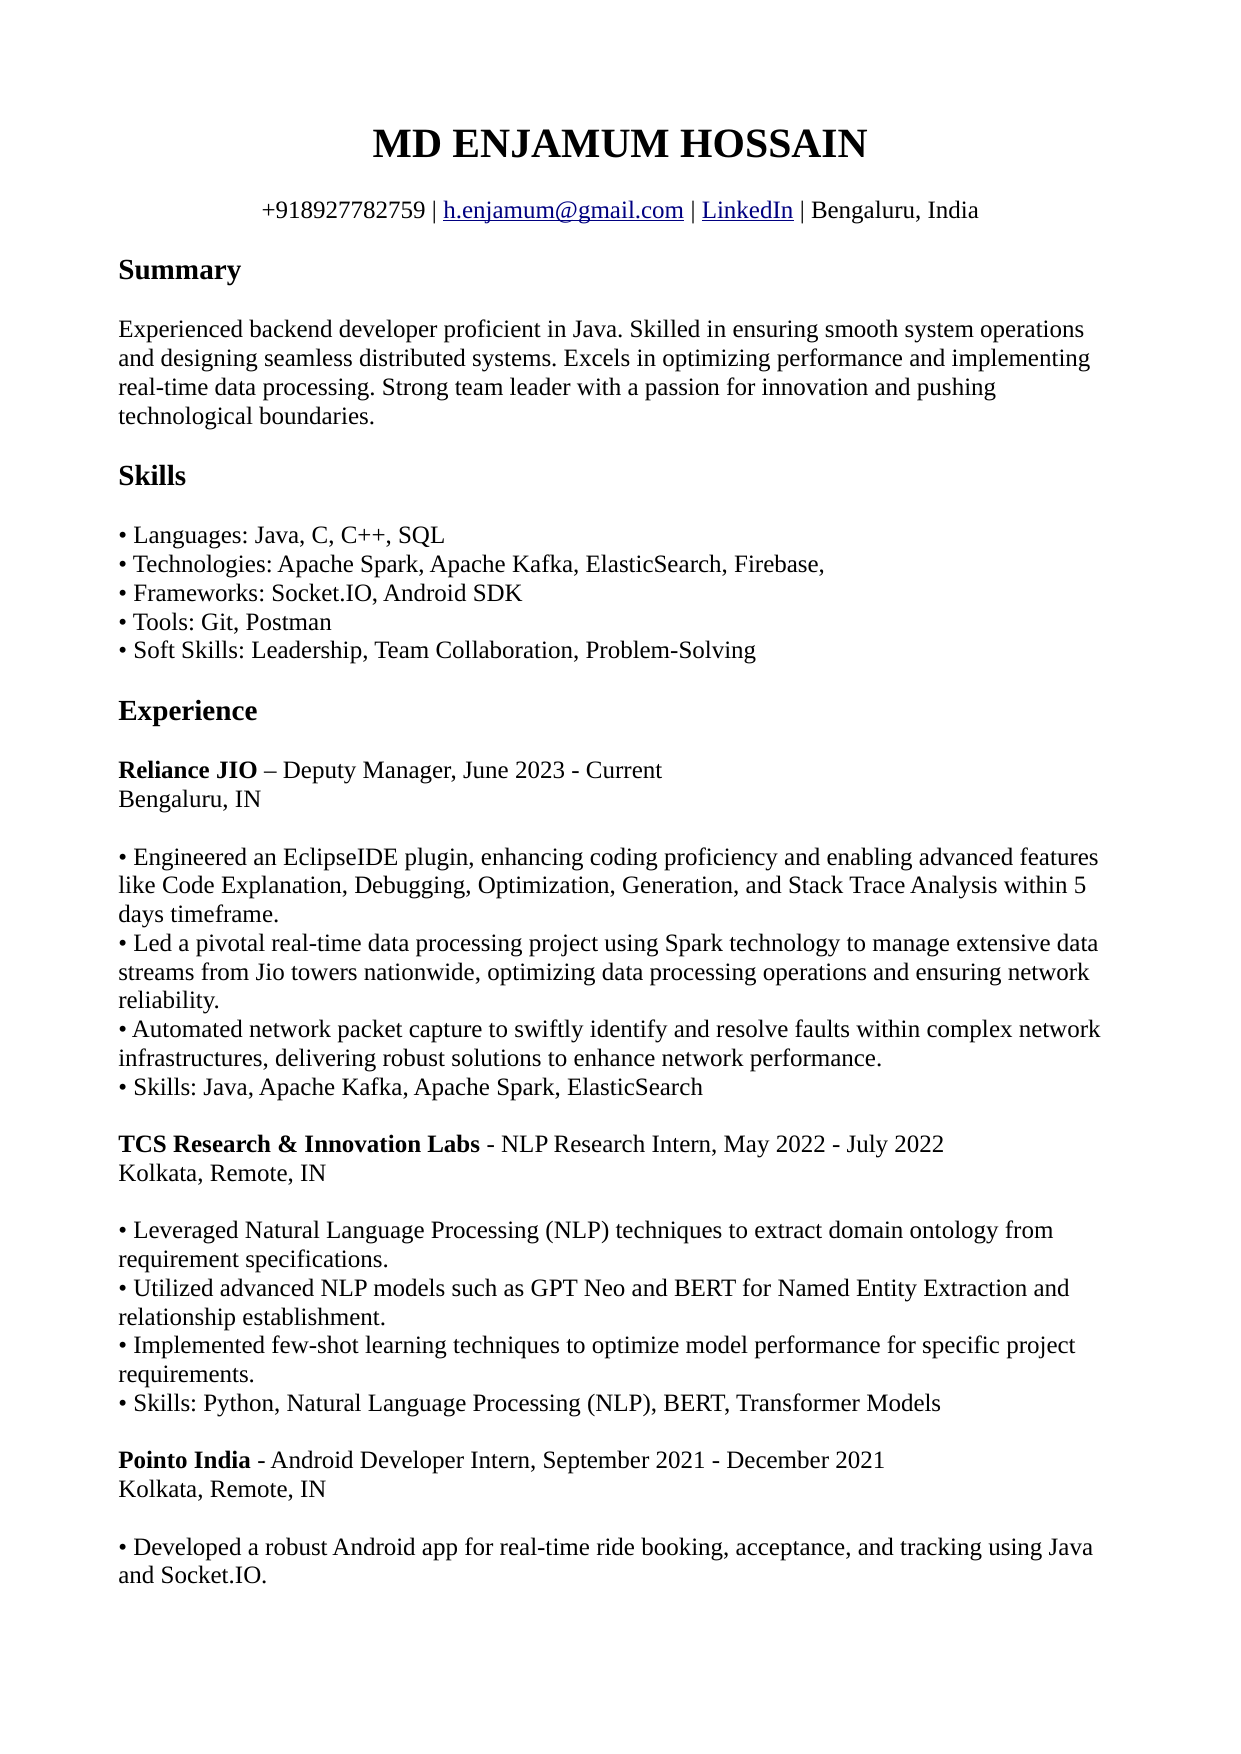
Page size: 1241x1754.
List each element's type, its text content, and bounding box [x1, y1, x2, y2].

text +918927782759 | h.enjamum@gmail.com | LinkedIn | Bengaluru, India [118, 195, 1122, 223]
text • Led a pivotal real-time data processing project using Spark technology to manage extensive data streams from Jio towers nationwide, optimizing data processing operations and ensuring network reliability. [118, 928, 1122, 1014]
text • Tools: Git, Postman [118, 607, 1122, 636]
text Kolkata, Remote, IN [118, 1158, 1122, 1187]
text Reliance JIO – Deputy Manager, June 2023 - Current [118, 755, 1122, 784]
text • Leveraged Natural Language Processing (NLP) techniques to extract domain ontology from requirement specifications. [118, 1215, 1122, 1273]
text • Soft Skills: Leadership, Team Collaboration, Problem-Solving [118, 636, 1122, 664]
text TCS Research & Innovation Labs - NLP Research Intern, May 2022 - July 2022 [118, 1129, 1122, 1158]
text • Frameworks: Socket.IO, Android SDK [118, 578, 1122, 607]
text Experience [118, 693, 1122, 727]
text Summary [118, 252, 1122, 286]
text Experienced backend developer proficient in Java. Skilled in ensuring smooth system operations and designing seamless distributed systems. Excels in optimizing performance and implementing real-time data processing. Strong team leader with a passion for innovation and pushing technological boundaries. [118, 314, 1122, 429]
text • Technologies: Apache Spark, Apache Kafka, ElasticSearch, Firebase, [118, 549, 1122, 578]
text Bengaluru, IN [118, 784, 1122, 813]
text • Automated network packet capture to swiftly identify and resolve faults within complex network infrastructures, delivering robust solutions to enhance network performance. [118, 1014, 1122, 1072]
text Pointo India - Android Developer Intern, September 2021 - December 2021 [118, 1445, 1122, 1474]
text • Skills: Python, Natural Language Processing (NLP), BERT, Transformer Models [118, 1388, 1122, 1417]
text • Languages: Java, C, C++, SQL [118, 521, 1122, 549]
text MD ENJAMUM HOSSAIN [118, 118, 1122, 166]
text • Skills: Java, Apache Kafka, Apache Spark, ElasticSearch [118, 1072, 1122, 1100]
text • Implemented few-shot learning techniques to optimize model performance for specific project requirements. [118, 1330, 1122, 1388]
text Skills [118, 458, 1122, 492]
text • Developed a robust Android app for real-time ride booking, acceptance, and tracking using Java and Socket.IO. [118, 1532, 1122, 1589]
text • Engineered an EclipseIDE plugin, enhancing coding proficiency and enabling advanced features like Code Explanation, Debugging, Optimization, Generation, and Stack Trace Analysis within 5 days timeframe. [118, 842, 1122, 928]
text Kolkata, Remote, IN [118, 1474, 1122, 1503]
text • Utilized advanced NLP models such as GPT Neo and BERT for Named Entity Extraction and relationship establishment. [118, 1273, 1122, 1330]
